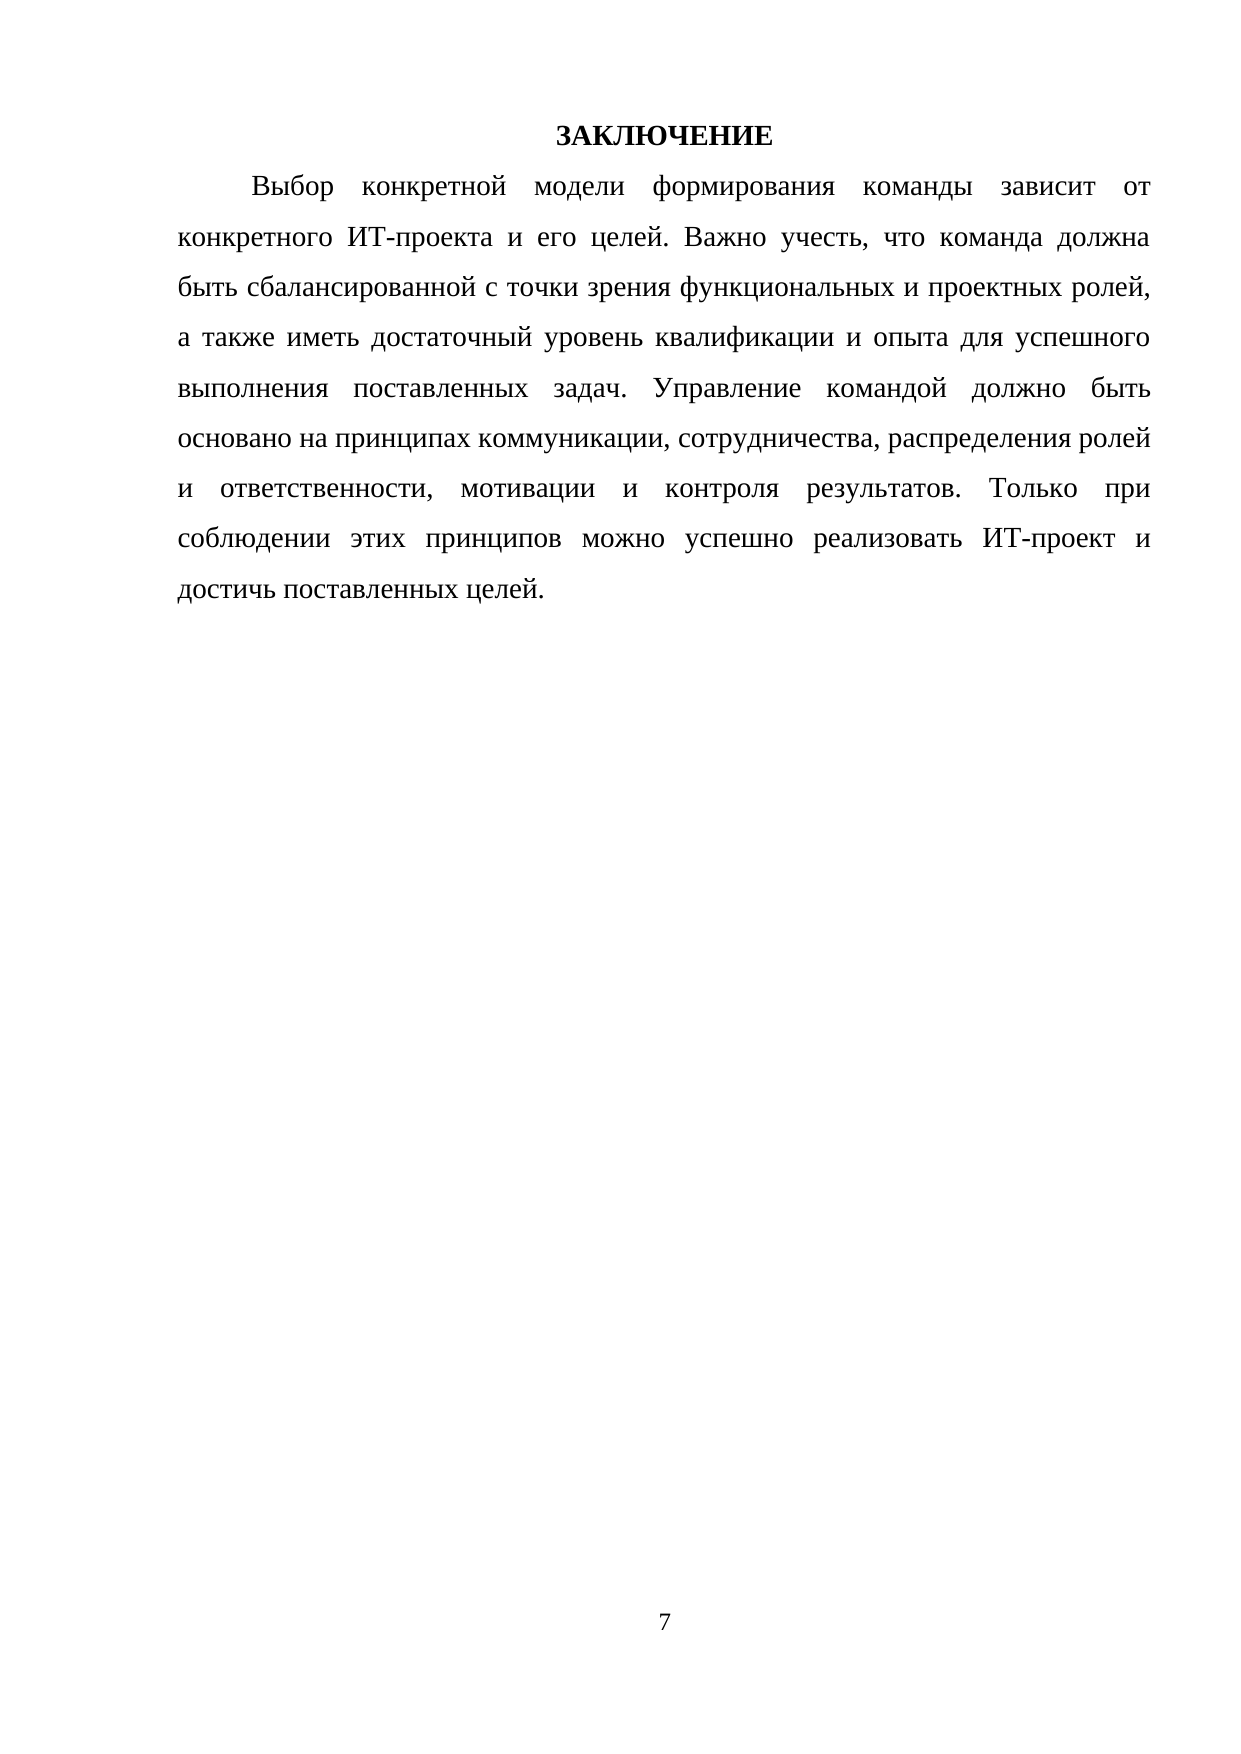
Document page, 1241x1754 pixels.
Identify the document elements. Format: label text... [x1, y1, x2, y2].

text ЗАКЛЮЧЕНИЕ [177, 118, 1152, 152]
text Выбор конкретной модели формирования команды зависит от конкретного ИТ-проекта и его целей. Важно учесть, что команда должна быть сбалансированной с точки зрения функциональных и проектных ролей, а также иметь достаточный уровень квалификации и опыта для успешного выполнения поставленных задач. Управление командой должно быть основано на принципах коммуникации, сотрудничества, распределения ролей и ответственности, мотивации и контроля результатов. Только при соблюдении этих принципов можно успешно реализовать ИТ-проект и достичь поставленных целей. [177, 168, 1152, 604]
